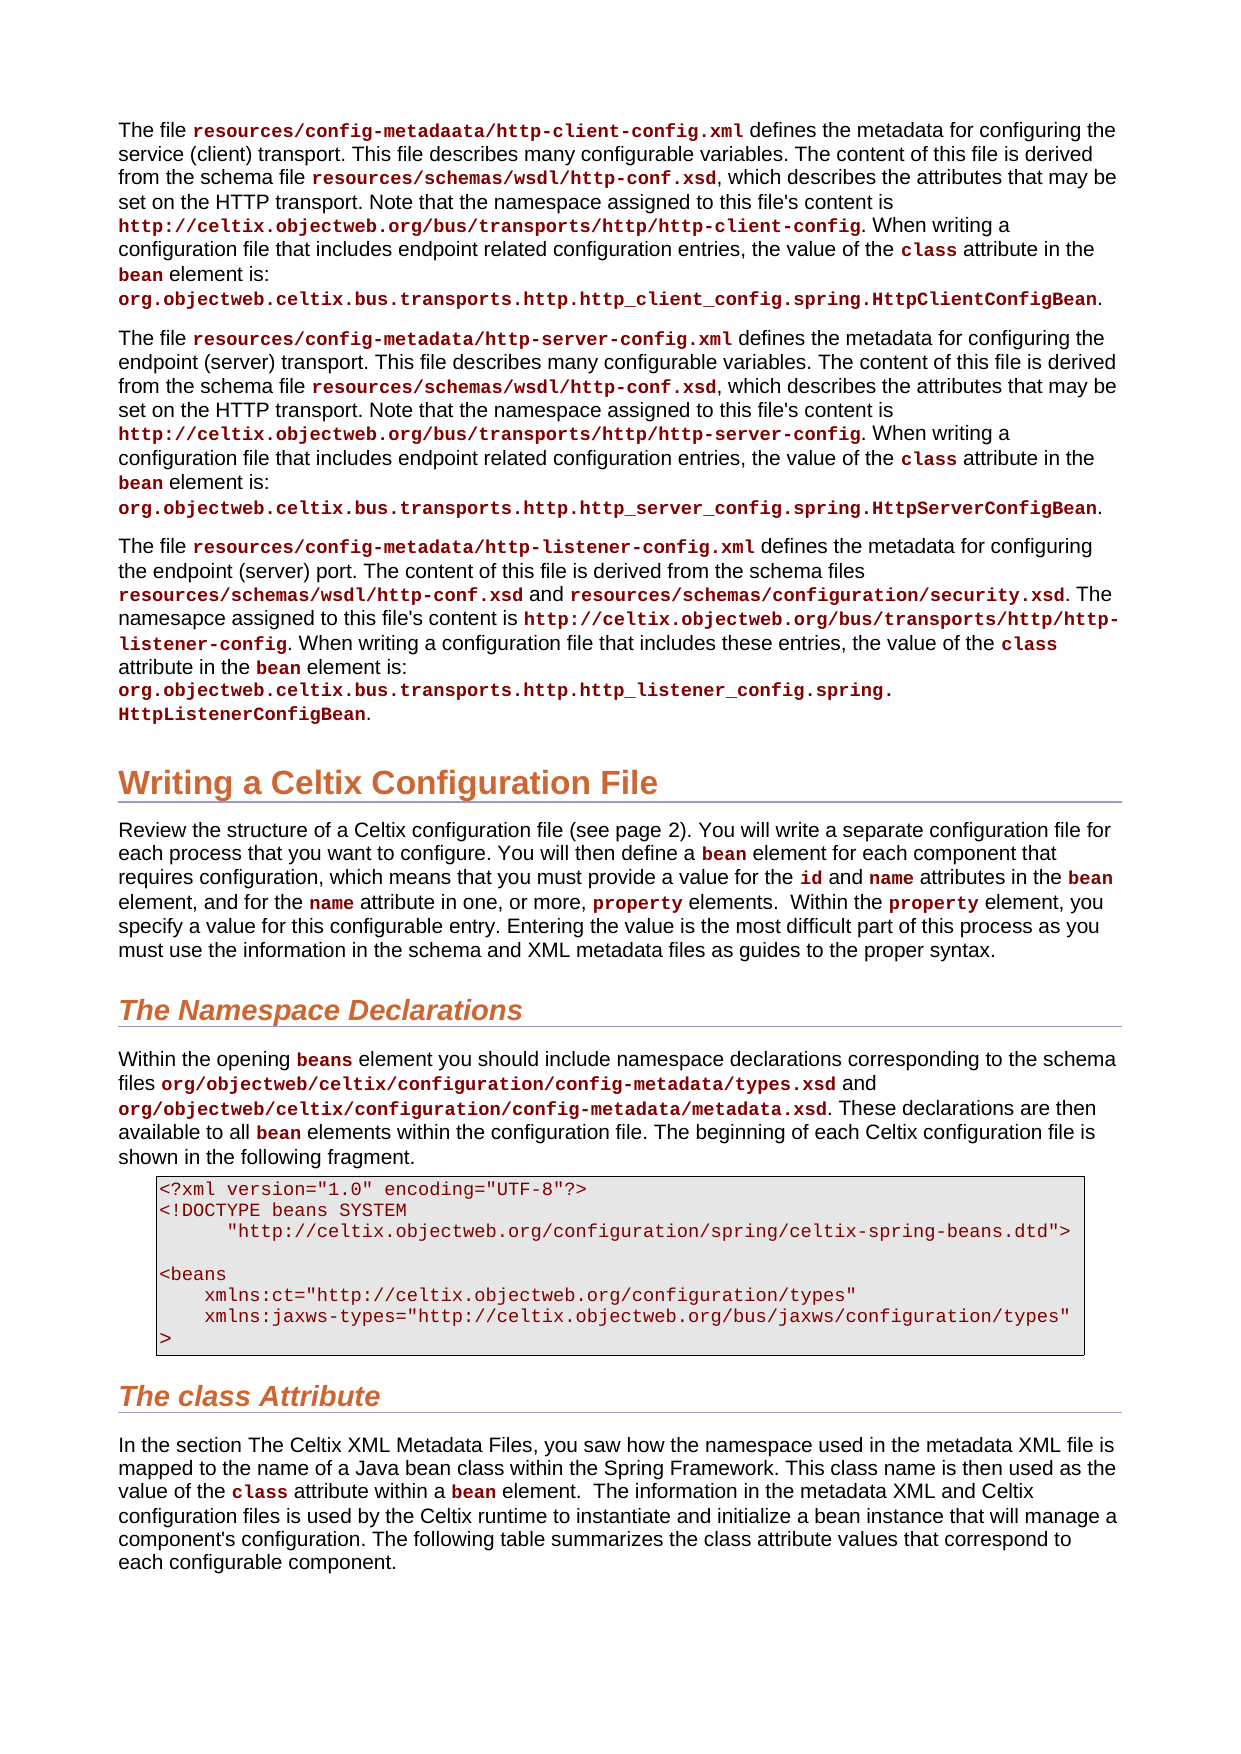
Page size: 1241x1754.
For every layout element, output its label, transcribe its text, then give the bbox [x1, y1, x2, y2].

text <?xml version="1.0" encoding="UTF-8"?> [157, 1177, 1084, 1197]
text > [157, 1325, 1084, 1355]
text Within the opening beans element you should include namespace declarations corresponding to the schema files org/objectweb/celtix/configuration/config-metadata/types.xsd and org/objectweb/celtix/configuration/config-metadata/metadata.xsd. These declarations are then available to all bean elements within the configuration file. The beginning of each Celtix configuration file is shown in the following fragment. [118, 1047, 1122, 1169]
text <beans [157, 1261, 1084, 1282]
text The file resources/config-metadata/http-server-config.xml defines the metadata for configuring the endpoint (server) transport. This file describes many configurable variables. The content of this file is derived from the schema file resources/schemas/wsdl/http-conf.xsd, which describes the attributes that may be set on the HTTP transport. Note that the namespace assigned to this file's content is http://celtix.objectweb.org/bus/transports/http/http-server-config. When writing a configuration file that includes endpoint related configuration entries, the value of the class attribute in the bean element is: org.objectweb.celtix.bus.transports.http.http_server_config.spring.HttpServerConfigBean. [118, 326, 1122, 520]
text The file resources/config-metadata/http-listener-config.xml defines the metadata for configuring the endpoint (server) port. The content of this file is derived from the schema files resources/schemas/wsdl/http-conf.xsd and resources/schemas/configuration/security.xsd. The namesapce assigned to this file's content is http://celtix.objectweb.org/bus/transports/http/http-listener-config. When writing a configuration file that includes these entries, the value of the class attribute in the bean element is: org.objectweb.celtix.bus.transports.http.http_listener_config.spring. HttpListenerConfigBean. [118, 535, 1122, 726]
text xmlns:ct="http://celtix.objectweb.org/configuration/types" [157, 1282, 1084, 1304]
subtitle The class Attribute [118, 1380, 1122, 1412]
subtitle The Namespace Declarations [118, 994, 1122, 1026]
subtitle Writing a Celtix Configuration File [118, 764, 1122, 801]
text "http://celtix.objectweb.org/configuration/spring/celtix-spring-beans.dtd"> [157, 1219, 1084, 1240]
text Review the structure of a Celtix configuration file (see page 2). You will write a separate configuration file for each process that you want to configure. You will then define a bean element for each component that requires configuration, which means that you must provide a value for the id and name attributes in the bean element, and for the name attribute in one, or more, property elements. Within the property element, you specify a value for this configurable entry. Entering the value is the most difficult part of this process as you must use the information in the schema and XML metadata files as guides to the proper syntax. [118, 818, 1122, 961]
text <!DOCTYPE beans SYSTEM [157, 1197, 1084, 1219]
text xmlns:jaxws-types="http://celtix.objectweb.org/bus/jaxws/configuration/types" [157, 1304, 1084, 1325]
text In the section The Celtix XML Metadata Files, you saw how the namespace used in the metadata XML file is mapped to the name of a Java bean class within the Spring Framework. This class name is then used as the value of the class attribute within a bean element. The information in the metadata XML and Celtix configuration files is used by the Celtix runtime to instantiate and initialize a bean instance that will manage a component's configuration. The following table summarizes the class attribute values that correspond to each configurable component. [118, 1433, 1122, 1574]
text The file resources/config-metadaata/http-client-config.xml defines the metadata for configuring the service (client) transport. This file describes many configurable variables. The content of this file is derived from the schema file resources/schemas/wsdl/http-conf.xsd, which describes the attributes that may be set on the HTTP transport. Note that the namespace assigned to this file's content is http://celtix.objectweb.org/bus/transports/http/http-client-config. When writing a configuration file that includes endpoint related configuration entries, the value of the class attribute in the bean element is: org.objectweb.celtix.bus.transports.http.http_client_config.spring.HttpClientConfigBean. [118, 118, 1122, 311]
